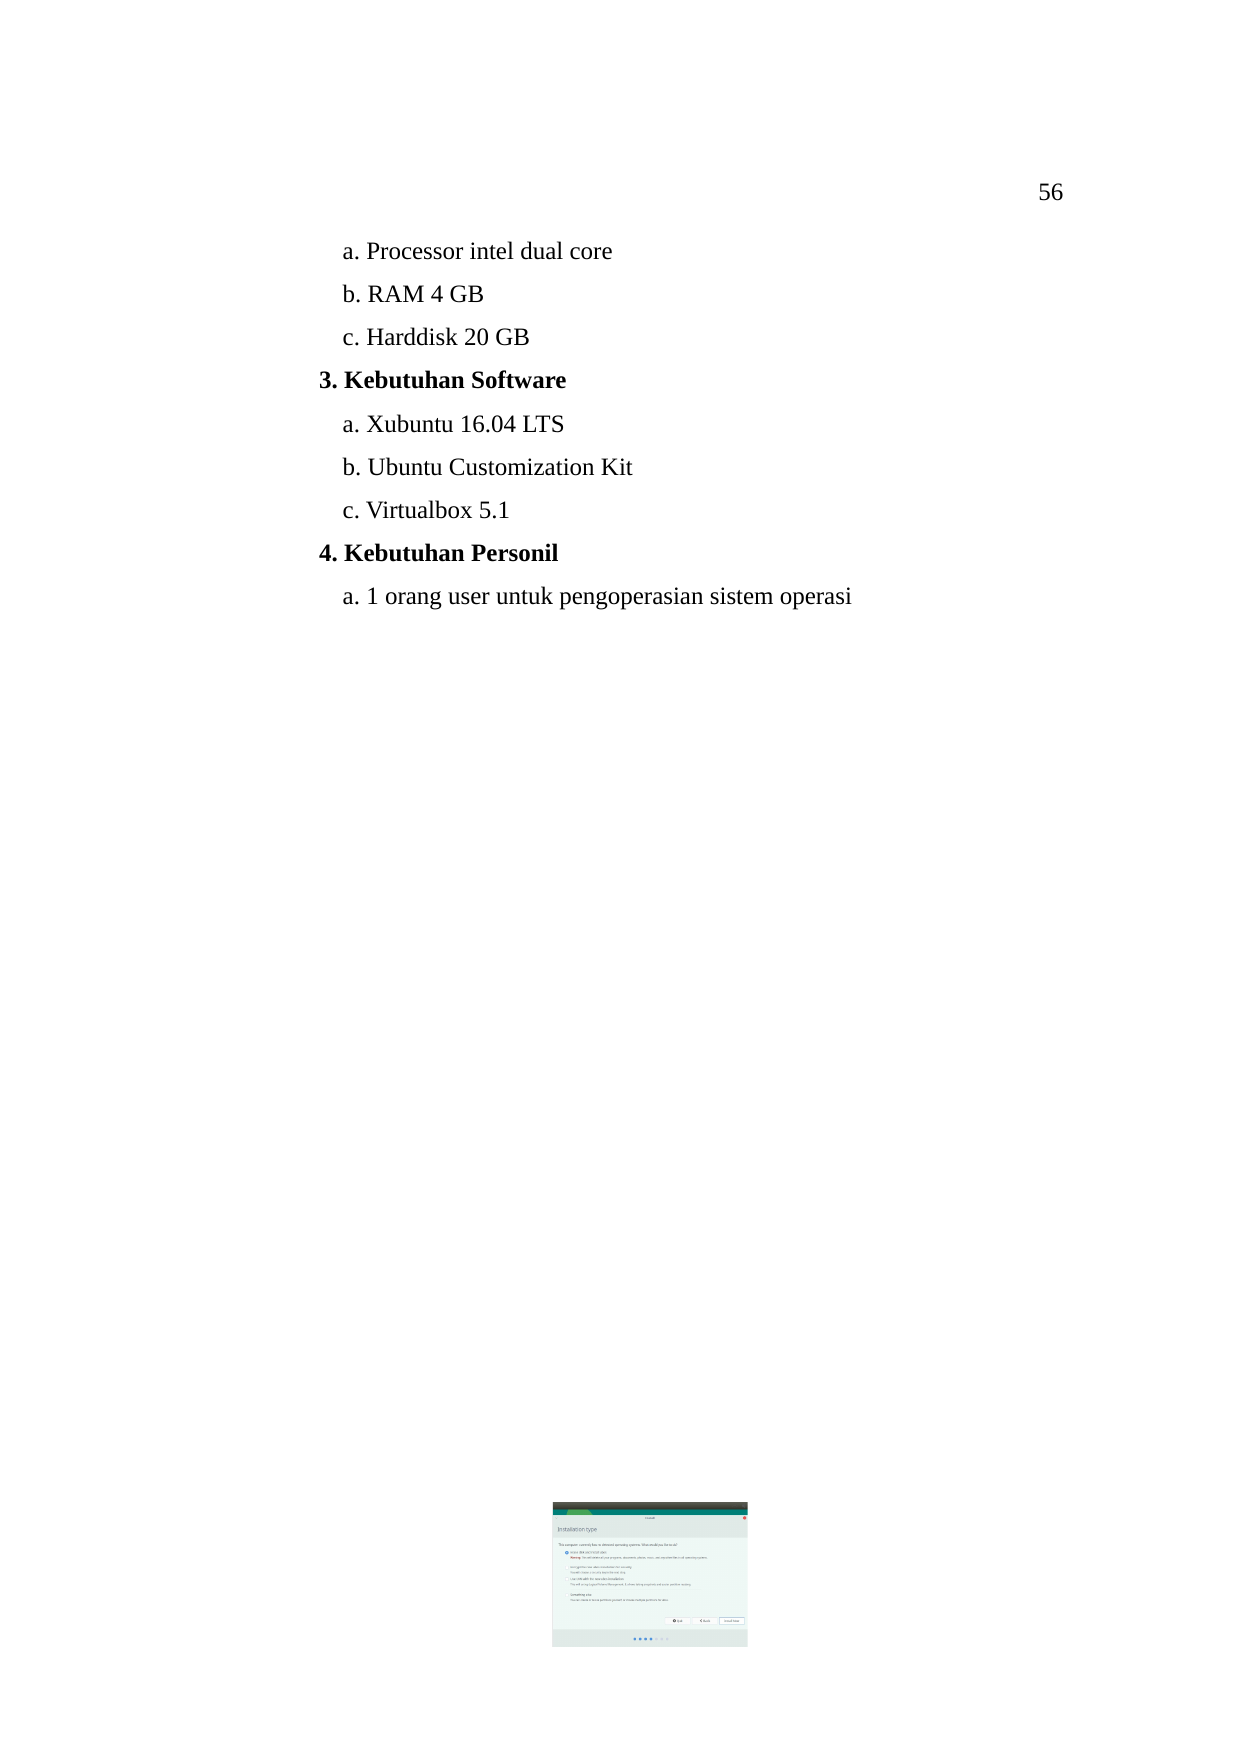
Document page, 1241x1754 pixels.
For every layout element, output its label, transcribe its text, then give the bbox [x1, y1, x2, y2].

text b. Ubuntu Customization Kit [342, 452, 1063, 481]
text a. 1 orang user untuk pengoperasian sistem operasi [342, 581, 1063, 610]
text b. RAM 4 GB [342, 279, 1063, 308]
picture [552, 1502, 748, 1647]
text c. Virtualbox 5.1 [342, 495, 1063, 524]
text 4. Kebutuhan Personil [319, 538, 1063, 567]
text a. Xubuntu 16.04 LTS [342, 409, 1063, 437]
text a. Processor intel dual core [342, 236, 1063, 265]
text c. Harddisk 20 GB [342, 322, 1063, 351]
text 3. Kebutuhan Software [319, 366, 1063, 394]
